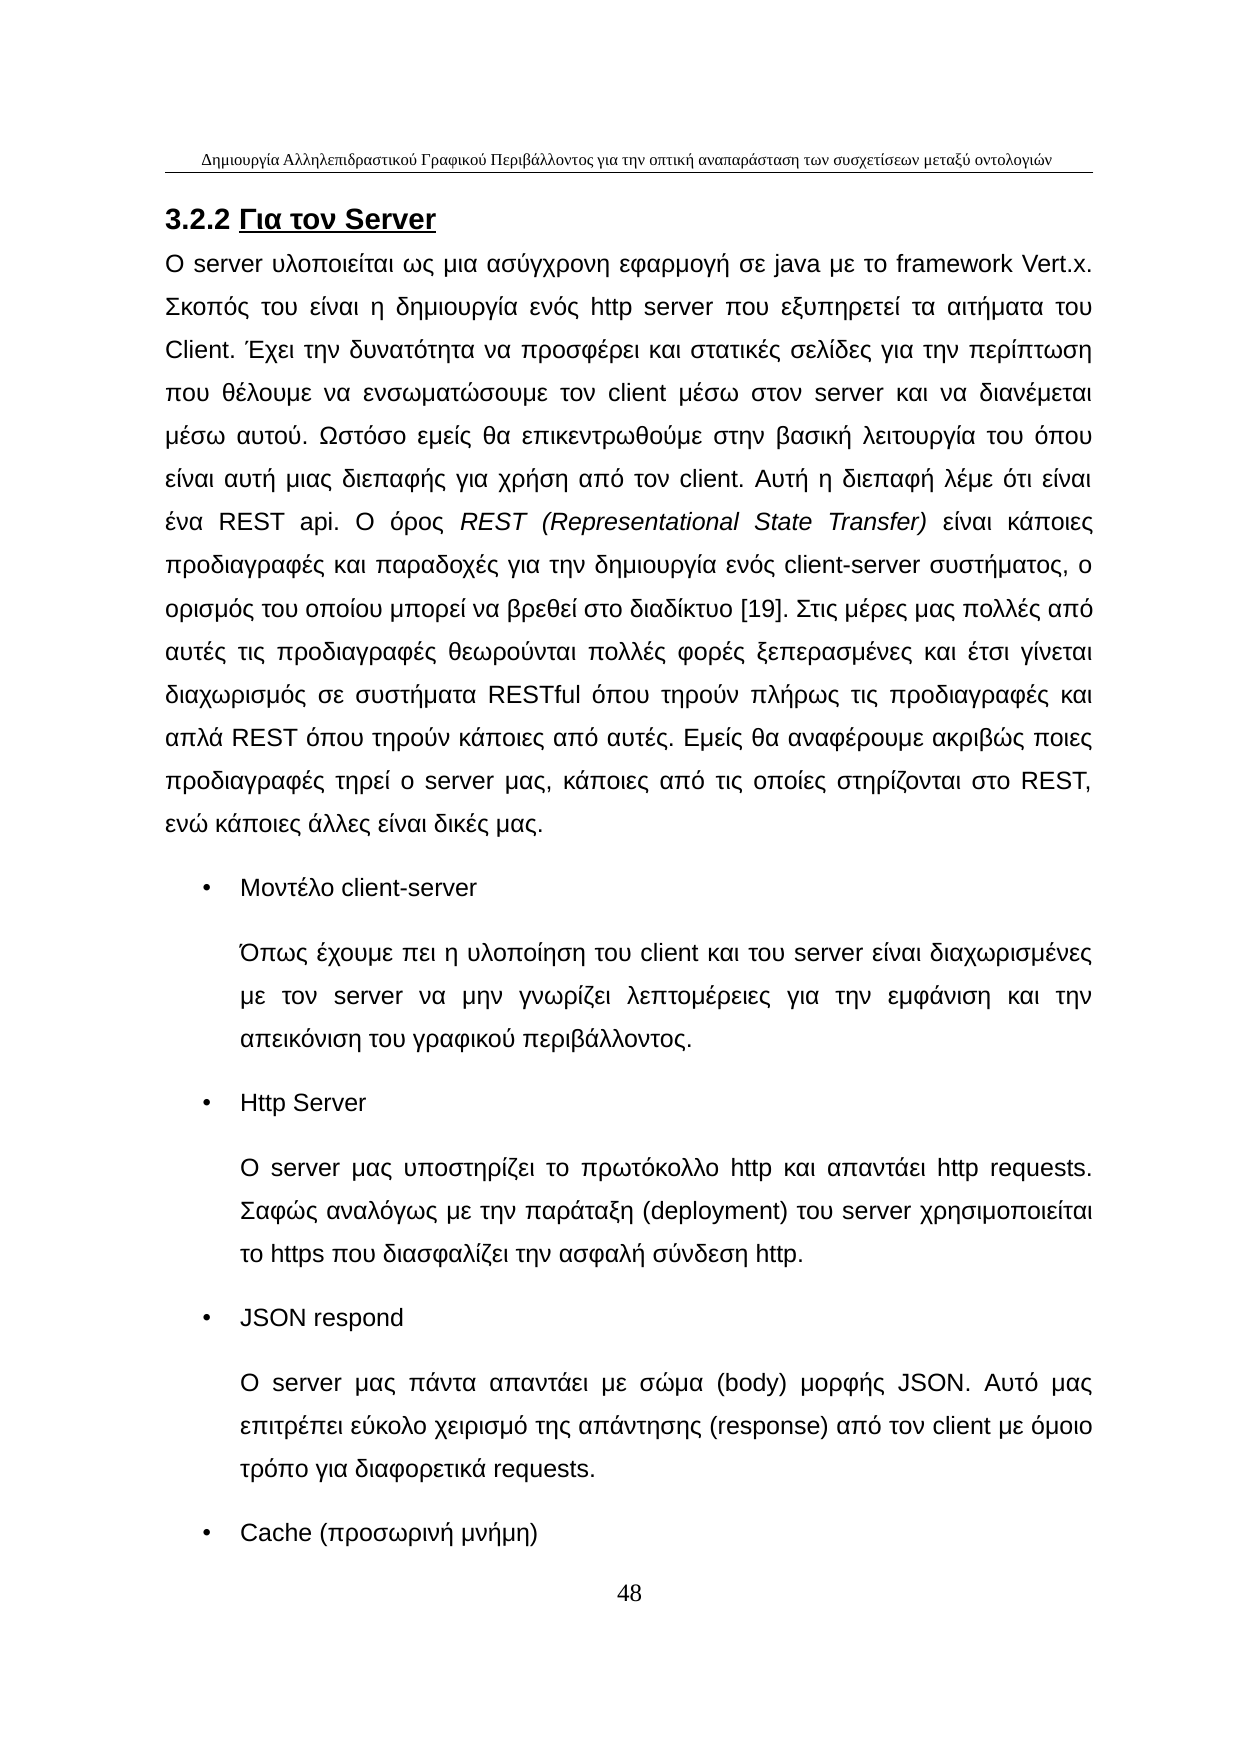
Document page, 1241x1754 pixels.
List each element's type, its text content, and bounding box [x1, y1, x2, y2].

list Ο server μας πάντα απαντάει με σώμα (body) μορφής JSON. Αυτό μας επιτρέπει εύκολο χειρισμό της απάντησης (response) από τον client με όμοιο τρόπο για διαφορετικά requests. [202, 1368, 1093, 1483]
list JSON respond [202, 1303, 1093, 1332]
list Http Server [202, 1088, 1093, 1117]
text Ο server υλοποιείται ως μια ασύγχρονη εφαρμογή σε java με το framework Vert.x. Σκοπός του είναι η δημιουργία ενός http server που εξυπηρετεί τα αιτήματα του Client. Έχει την δυνατότητα να προσφέρει και στατικές σελίδες για την περίπτωση που θέλουμε να ενσωματώσουμε τον client μέσω στον server και να διανέμεται μέσω αυτού. Ωστόσο εμείς θα επικεντρωθούμε στην βασική λειτουργία του όπου είναι αυτή μιας διεπαφής για χρήση από τον client. Αυτή η διεπαφή λέμε ότι είναι ένα REST api. Ο όρος REST (Representational State Transfer) είναι κάποιες προδιαγραφές και παραδοχές για την δημιουργία ενός client-server συστήματος, ο ορισμός του οποίου μπορεί να βρεθεί στο διαδίκτυο [19]. Στις μέρες μας πολλές από αυτές τις προδιαγραφές θεωρούνται πολλές φορές ξεπερασμένες και έτσι γίνεται διαχωρισμός σε συστήματα RESTful όπου τηρούν πλήρως τις προδιαγραφές και απλά REST όπου τηρούν κάποιες από αυτές. Εμείς θα αναφέρουμε ακριβώς ποιες προδιαγραφές τηρεί ο server μας, κάποιες από τις οποίες στηρίζονται στο REST, ενώ κάποιες άλλες είναι δικές μας. [165, 248, 1093, 838]
subtitle Για τον Server [165, 202, 1093, 236]
list Όπως έχουμε πει η υλοποίηση του client και του server είναι διαχωρισμένες με τον server να μην γνωρίζει λεπτομέρειες για την εμφάνιση και την απεικόνιση του γραφικού περιβάλλοντος. [202, 938, 1093, 1053]
list Cache (προσωρινή μνήμη) [202, 1518, 1093, 1547]
list Μοντέλο client-server [202, 873, 1093, 902]
list Ο server μας υποστηρίζει το πρωτόκολλο http και απαντάει http requests. Σαφώς αναλόγως με την παράταξη (deployment) του server χρησιμοποιείται το https που διασφαλίζει την ασφαλή σύνδεση http. [202, 1153, 1093, 1268]
